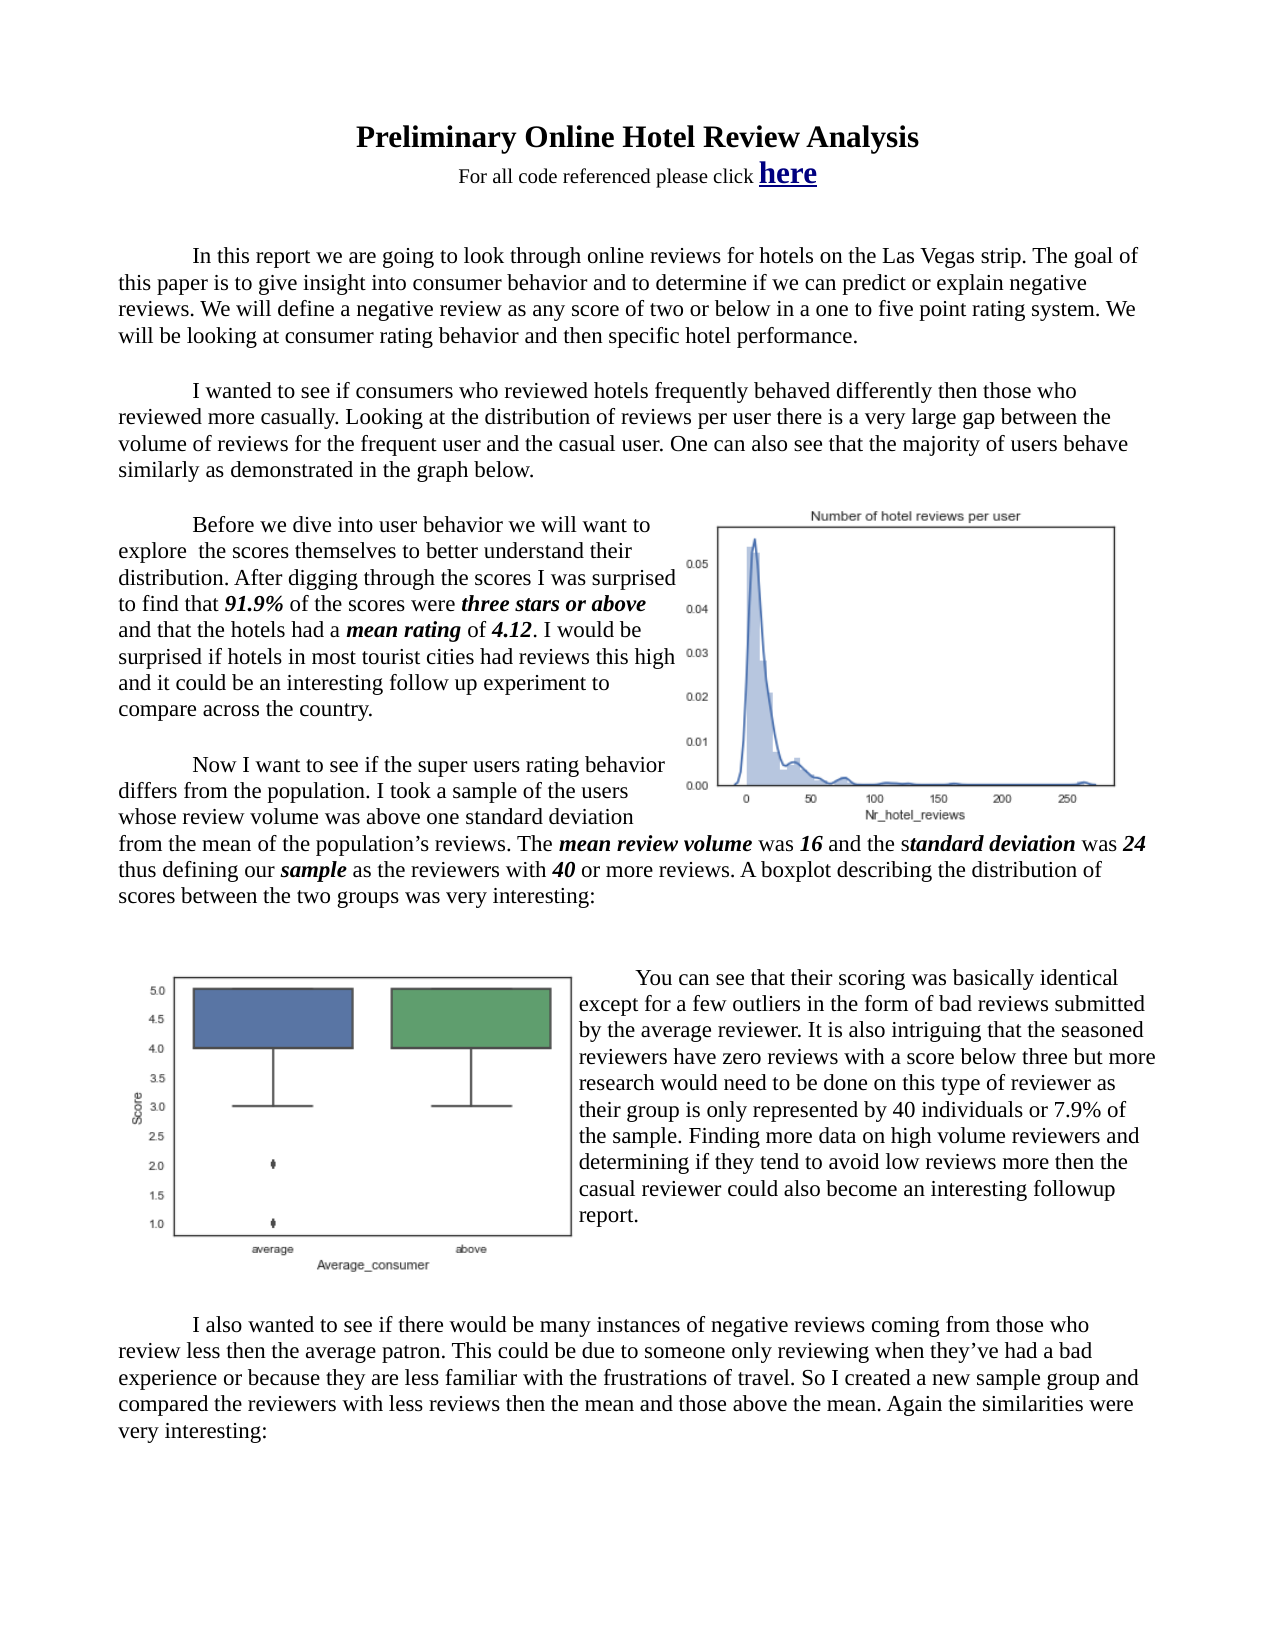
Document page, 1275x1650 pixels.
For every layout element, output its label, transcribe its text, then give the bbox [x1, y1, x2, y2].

text I wanted to see if consumers who reviewed hotels frequently behaved differently then those who reviewed more casually. Looking at the distribution of reviews per user there is a very large gap between the volume of reviews for the frequent user and the casual user. One can also see that the majority of users behave similarly as demonstrated in the graph below. [118, 377, 1157, 482]
text You can see that their scoring was basically identical except for a few outliers in the form of bad reviews submitted by the average reviewer. It is also intriguing that the seasoned reviewers have zero reviews with a score below three but more research would need to be done on this type of reviewer as their group is only represented by 40 individuals or 7.9% of the sample. Finding more data on high volume reviewers and determining if they tend to avoid low reviews more then the casual reviewer could also become an interesting followup report. [118, 964, 1157, 1227]
picture [677, 503, 1121, 829]
text Preliminary Online Hotel Review Analysis [118, 118, 1157, 154]
text I also wanted to see if there would be many instances of negative reviews coming from those who review less then the average patron. This could be due to someone only reviewing when they’ve had a bad experience or because they are less familiar with the frustrations of travel. So I created a new sample group and compared the reviewers with less reviews then the mean and those above the mean. Again the similarities were very interesting: [118, 1311, 1157, 1443]
text Before we dive into user behavior we will want to explore the scores themselves to better understand their distribution. After digging through the scores I was surprised to find that 91.9% of the scores were three stars or above and that the hotels had a mean rating of 4.12. I would be surprised if hotels in most tourist cities had reviews this high and it could be an interesting follow up experiment to compare across the country. [118, 511, 677, 722]
picture [125, 970, 579, 1279]
text Now I want to see if the super users rating behavior differs from the population. I took a sample of the users whose review volume was above one standard deviation from the mean of the population’s reviews. The mean review volume was 16 and the standard deviation was 24 thus defining our sample as the reviewers with 40 or more reviews. A boxplot describing the distribution of scores between the two groups was very interesting: [118, 751, 1157, 909]
text For all code referenced please click here [118, 154, 1157, 190]
text In this report we are going to look through online reviews for hotels on the Las Vegas strip. The goal of this paper is to give insight into consumer behavior and to determine if we can predict or explain negative reviews. We will define a negative review as any score of two or below in a one to five point rating system. We will be looking at consumer rating behavior and then specific hotel performance. [118, 240, 1157, 348]
